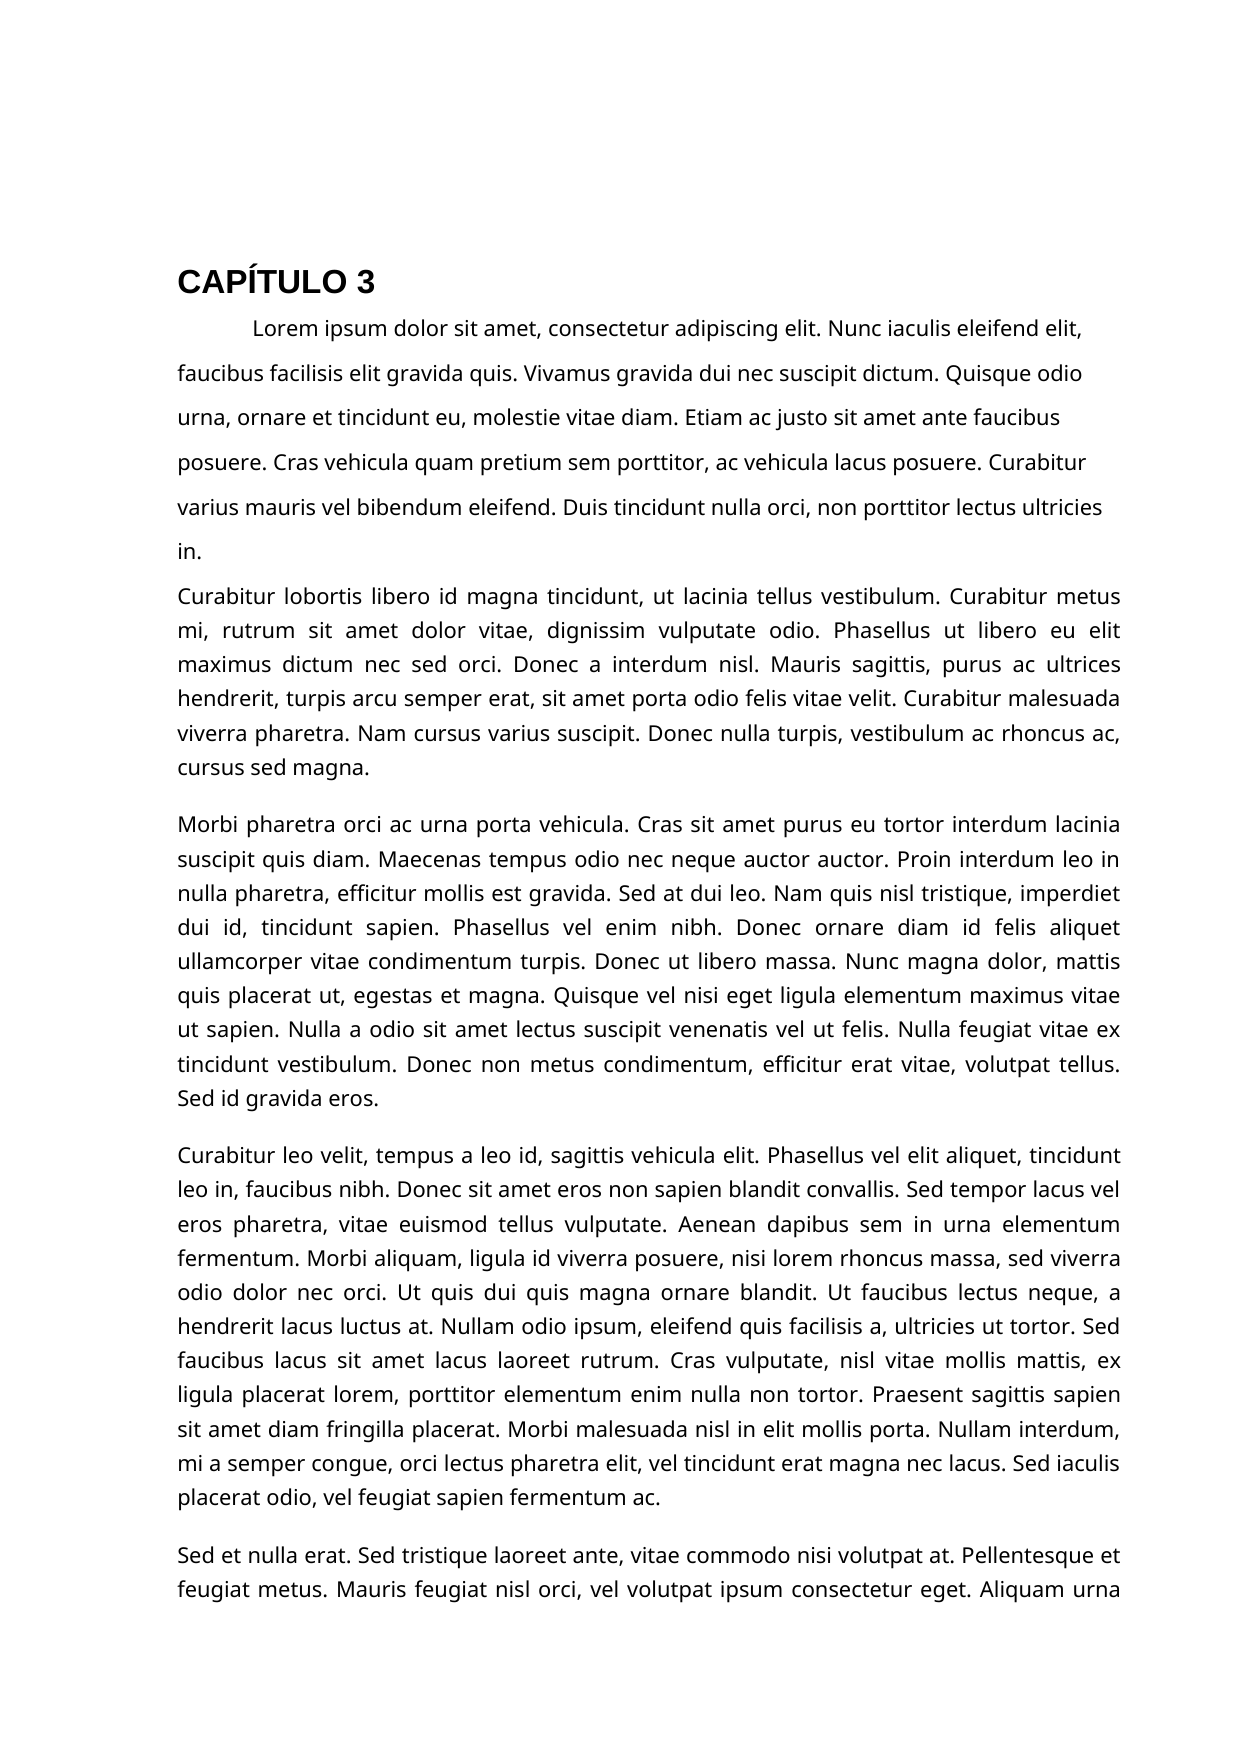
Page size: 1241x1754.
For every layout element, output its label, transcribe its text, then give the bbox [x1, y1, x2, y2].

subtitle CAPÍTULO 3 [177, 262, 1122, 300]
text Sed et nulla erat. Sed tristique laoreet ante, vitae commodo nisi volutpat at. Pellentesque et feugiat metus. Mauris feugiat nisl orci, vel volutpat ipsum consectetur eget. Aliquam urna [177, 1539, 1122, 1603]
text Curabitur leo velit, tempus a leo id, sagittis vehicula elit. Phasellus vel elit aliquet, tincidunt leo in, faucibus nibh. Donec sit amet eros non sapien blandit convallis. Sed tempor lacus vel eros pharetra, vitae euismod tellus vulputate. Aenean dapibus sem in urna elementum fermentum. Morbi aliquam, ligula id viverra posuere, nisi lorem rhoncus massa, sed viverra odio dolor nec orci. Ut quis dui quis magna ornare blandit. Ut faucibus lectus neque, a hendrerit lacus luctus at. Nullam odio ipsum, eleifend quis facilisis a, ultricies ut tortor. Sed faucibus lacus sit amet lacus laoreet rutrum. Cras vulputate, nisl vitae mollis mattis, ex ligula placerat lorem, porttitor elementum enim nulla non tortor. Praesent sagittis sapien sit amet diam fringilla placerat. Morbi malesuada nisl in elit mollis porta. Nullam interdum, mi a semper congue, orci lectus pharetra elit, vel tincidunt erat magna nec lacus. Sed iaculis placerat odio, vel feugiat sapien fermentum ac. [177, 1140, 1122, 1512]
text Curabitur lobortis libero id magna tincidunt, ut lacinia tellus vestibulum. Curabitur metus mi, rutrum sit amet dolor vitae, dignissim vulputate odio. Phasellus ut libero eu elit maximus dictum nec sed orci. Donec a interdum nisl. Mauris sagittis, purus ac ultrices hendrerit, turpis arcu semper erat, sit amet porta odio felis vitae velit. Curabitur malesuada viverra pharetra. Nam cursus varius suscipit. Donec nulla turpis, vestibulum ac rhoncus ac, cursus sed magna. [177, 581, 1122, 782]
text Lorem ipsum dolor sit amet, consectetur adipiscing elit. Nunc iaculis eleifend elit, faucibus facilisis elit gravida quis. Vivamus gravida dui nec suscipit dictum. Quisque odio urna, ornare et tincidunt eu, molestie vitae diam. Etiam ac justo sit amet ante faucibus posuere. Cras vehicula quam pretium sem porttitor, ac vehicula lacus posuere. Curabitur varius mauris vel bibendum eleifend. Duis tincidunt nulla orci, non porttitor lectus ultricies in. [177, 313, 1122, 566]
text Morbi pharetra orci ac urna porta vehicula. Cras sit amet purus eu tortor interdum lacinia suscipit quis diam. Maecenas tempus odio nec neque auctor auctor. Proin interdum leo in nulla pharetra, efficitur mollis est gravida. Sed at dui leo. Nam quis nisl tristique, imperdiet dui id, tincidunt sapien. Phasellus vel enim nibh. Donec ornare diam id felis aliquet ullamcorper vitae condimentum turpis. Donec ut libero massa. Nunc magna dolor, mattis quis placerat ut, egestas et magna. Quisque vel nisi eget ligula elementum maximus vitae ut sapien. Nulla a odio sit amet lectus suscipit venenatis vel ut felis. Nulla feugiat vitae ex tincidunt vestibulum. Donec non metus condimentum, efficitur erat vitae, volutpat tellus. Sed id gravida eros. [177, 809, 1122, 1112]
